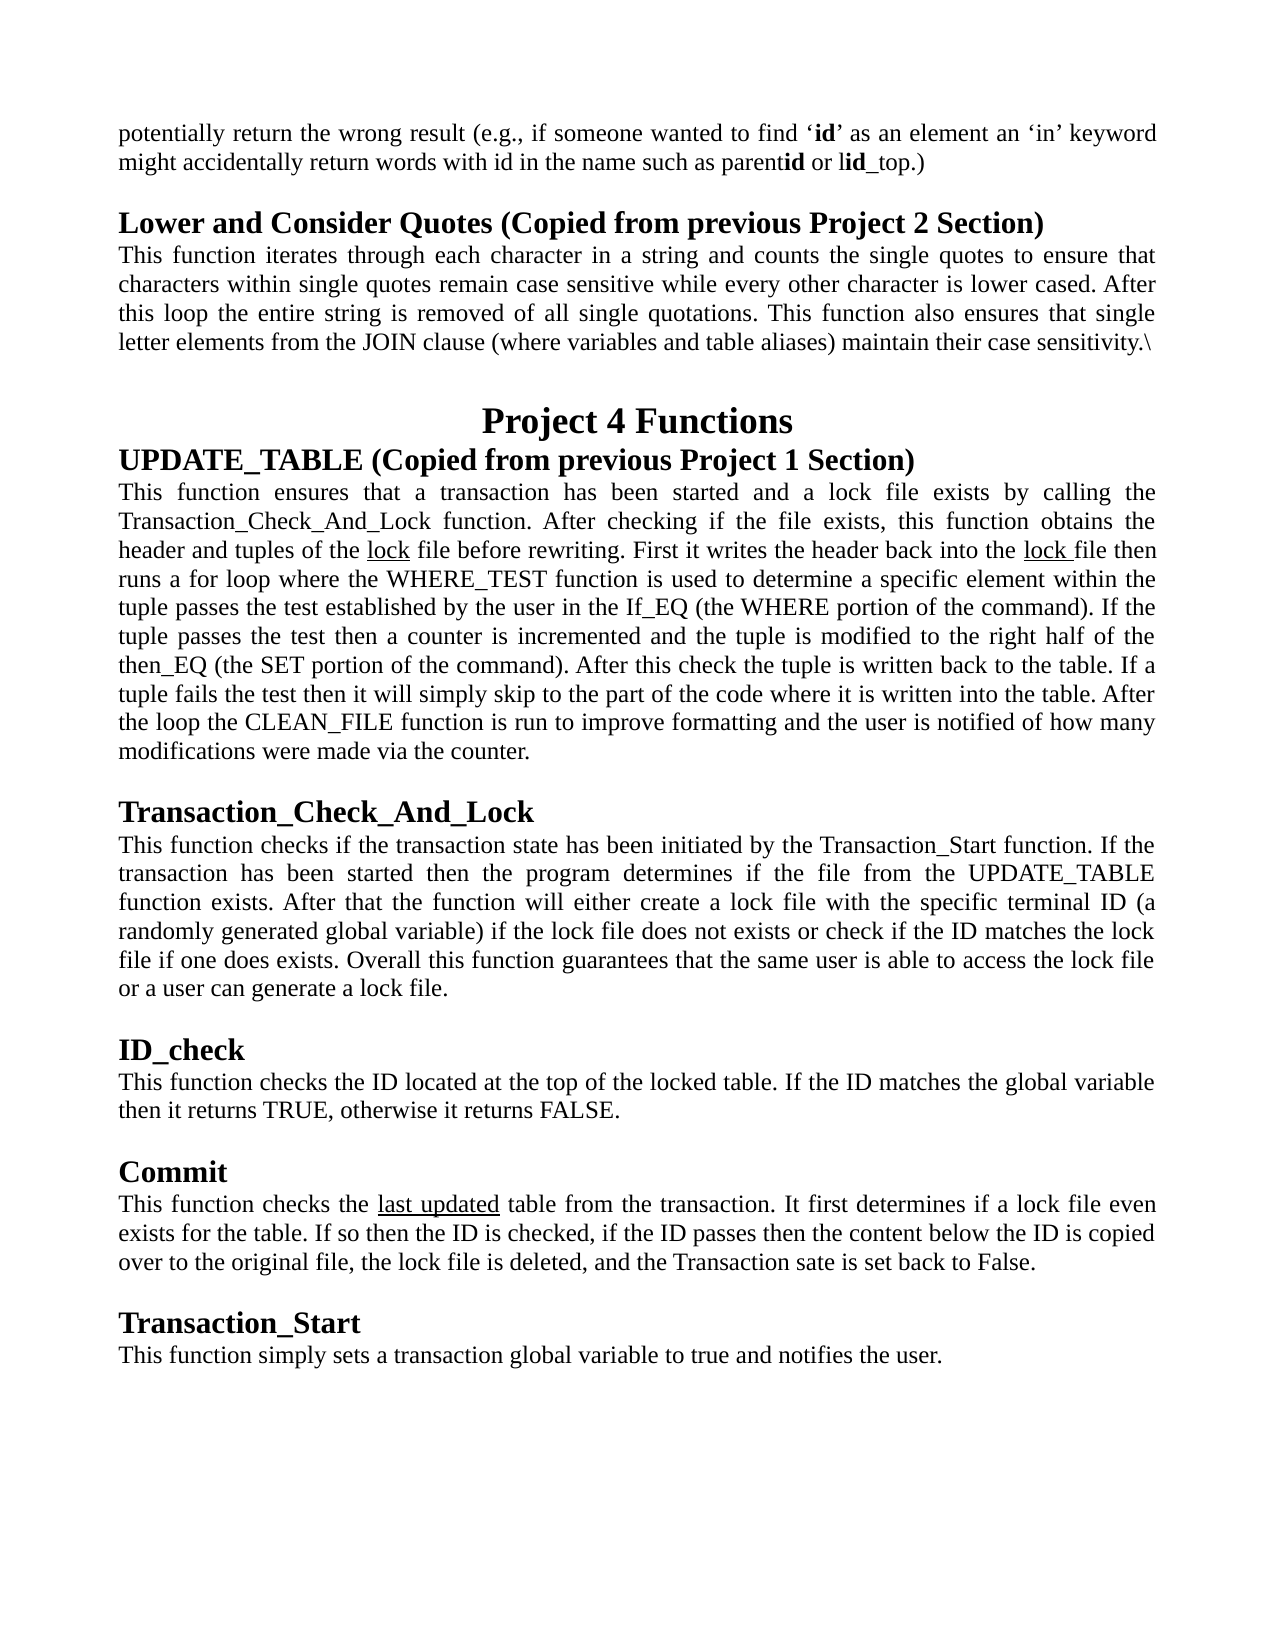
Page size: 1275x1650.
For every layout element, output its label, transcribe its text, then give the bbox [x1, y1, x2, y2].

text Transaction_Start [118, 1304, 1157, 1340]
text potentially return the wrong result (e.g., if someone wanted to find ‘id’ as an element an ‘in’ keyword might accidentally return words with id in the name such as parentid or lid_top.) [118, 118, 1157, 176]
text ID_check [118, 1031, 1157, 1067]
text This function checks if the transaction state has been initiated by the Transaction_Start function. If the transaction has been started then the program determines if the file from the UPDATE_TABLE function exists. After that the function will either create a lock file with the specific terminal ID (a randomly generated global variable) if the lock file does not exists or check if the ID matches the lock file if one does exists. Overall this function guarantees that the same user is able to access the lock file or a user can generate a lock file. [118, 830, 1157, 1002]
text This function simply sets a transaction global variable to true and notifies the user. [118, 1340, 1157, 1369]
text Commit [118, 1153, 1157, 1189]
text Project 4 Functions [118, 398, 1157, 442]
text This function iterates through each character in a string and counts the single quotes to ensure that characters within single quotes remain case sensitive while every other character is lower cased. After this loop the entire string is removed of all single quotations. This function also ensures that single letter elements from the JOIN clause (where variables and table aliases) maintain their case sensitivity.\ [118, 240, 1157, 355]
text Lower and Consider Quotes (Copied from previous Project 2 Section) [118, 204, 1157, 240]
text Transaction_Check_And_Lock [118, 794, 1157, 830]
text This function ensures that a transaction has been started and a lock file exists by calling the Transaction_Check_And_Lock function. After checking if the file exists, this function obtains the header and tuples of the lock file before rewriting. First it writes the header back into the lock file then runs a for loop where the WHERE_TEST function is used to determine a specific element within the tuple passes the test established by the user in the If_EQ (the WHERE portion of the command). If the tuple passes the test then a counter is incremented and the tuple is modified to the right half of the then_EQ (the SET portion of the command). After this check the tuple is written back to the table. If a tuple fails the test then it will simply skip to the part of the code where it is written into the table. After the loop the CLEAN_FILE function is run to improve formatting and the user is notified of how many modifications were made via the counter. [118, 477, 1157, 765]
text UPDATE_TABLE (Copied from previous Project 1 Section) [118, 442, 1157, 477]
text This function checks the last updated table from the transaction. It first determines if a lock file even exists for the table. If so then the ID is checked, if the ID passes then the content below the ID is copied over to the original file, the lock file is deleted, and the Transaction sate is set back to False. [118, 1189, 1157, 1275]
text This function checks the ID located at the top of the locked table. If the ID matches the global variable then it returns TRUE, otherwise it returns FALSE. [118, 1067, 1157, 1124]
